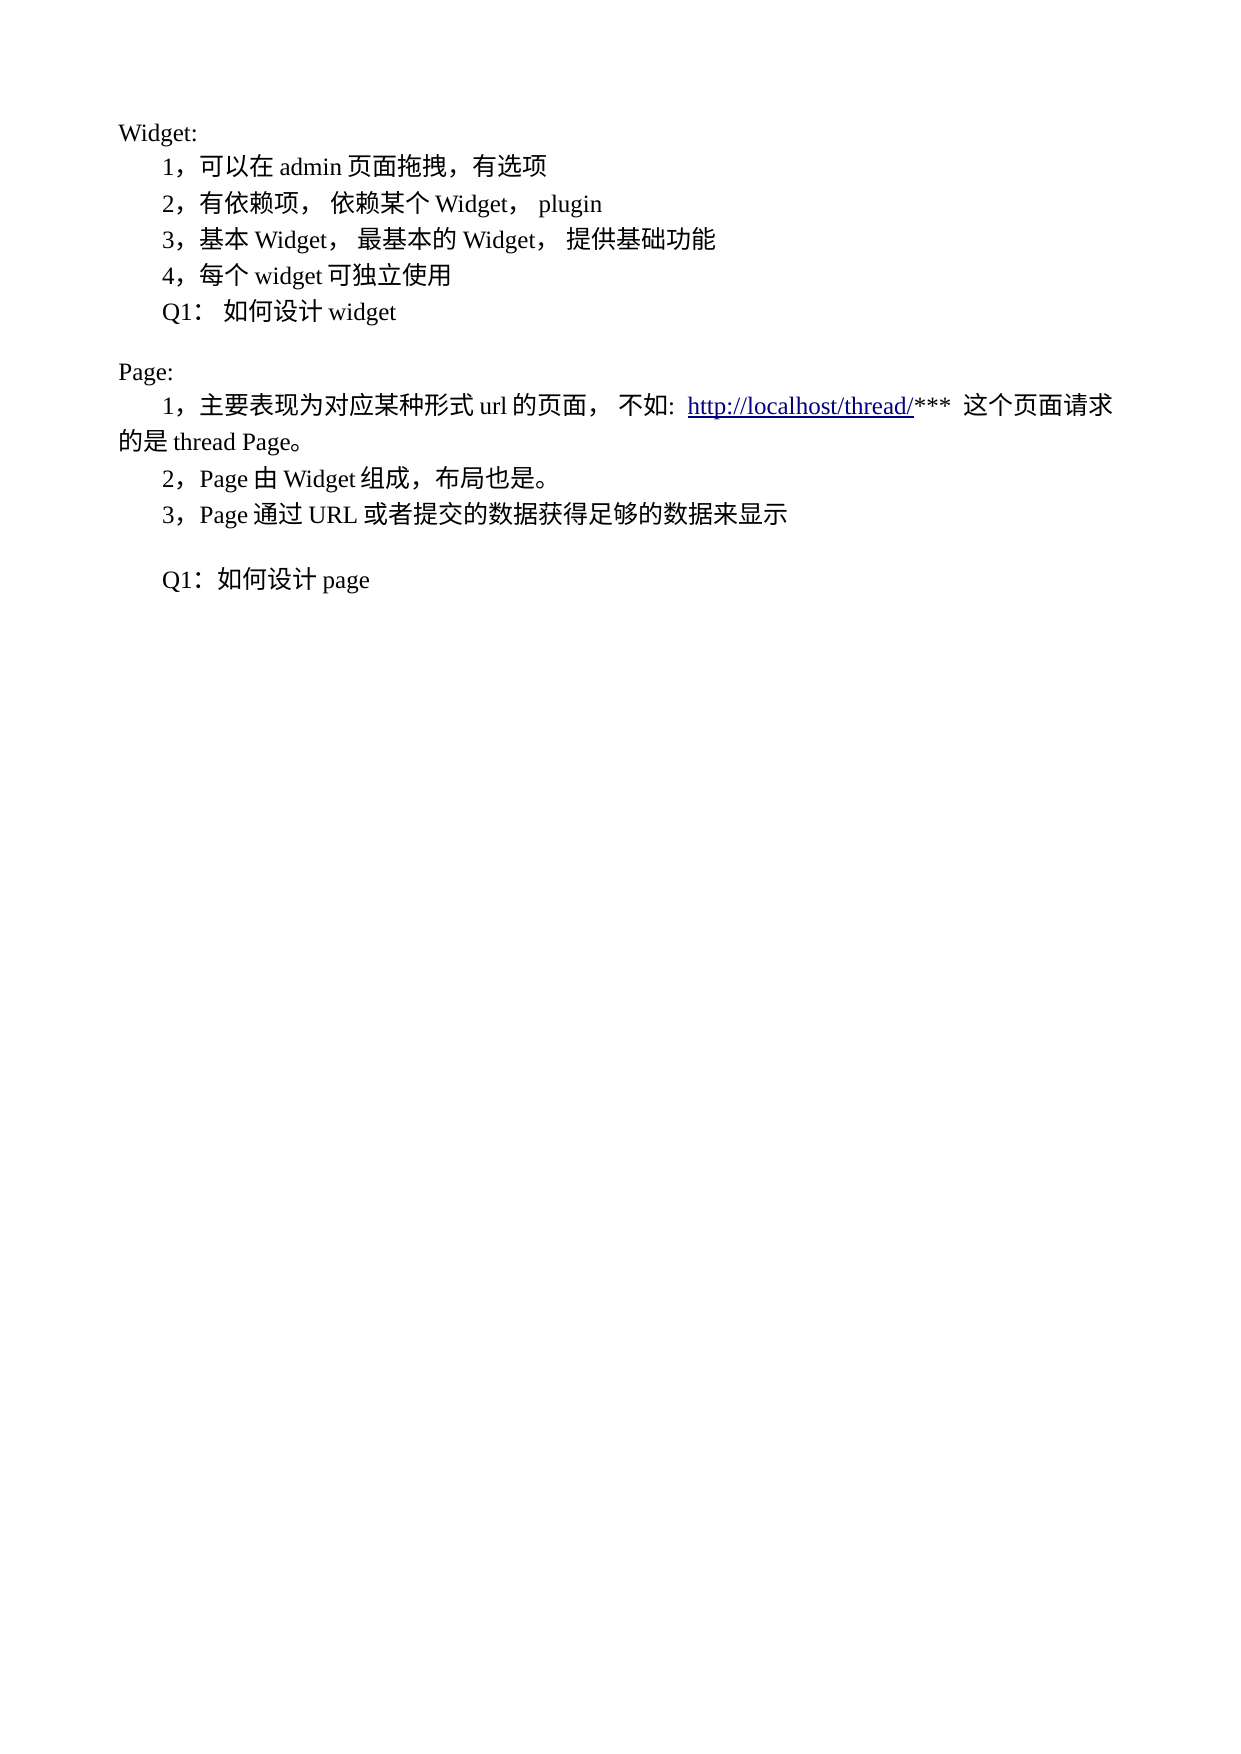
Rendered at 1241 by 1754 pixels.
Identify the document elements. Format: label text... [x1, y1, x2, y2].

text 4，每个widget可独立使用 [118, 256, 1122, 292]
text 2，有依赖项， 依赖某个Widget， plugin [118, 183, 1122, 219]
text 1，主要表现为对应某种形式url的页面， 不如: http://localhost/thread/*** 这个页面请求的是thread Page。 [118, 386, 1122, 458]
text 1，可以在admin页面拖拽，有选项 [118, 147, 1122, 183]
text Q1：如何设计page [118, 559, 1122, 596]
text 3，Page通过URL或者提交的数据获得足够的数据来显示 [118, 494, 1122, 531]
text Q1： 如何设计widget [118, 292, 1122, 328]
text Page: [118, 357, 1122, 386]
text Widget: [118, 118, 1122, 147]
text 2，Page由Widget组成，布局也是。 [118, 458, 1122, 494]
text 3，基本Widget， 最基本的Widget， 提供基础功能 [118, 219, 1122, 256]
